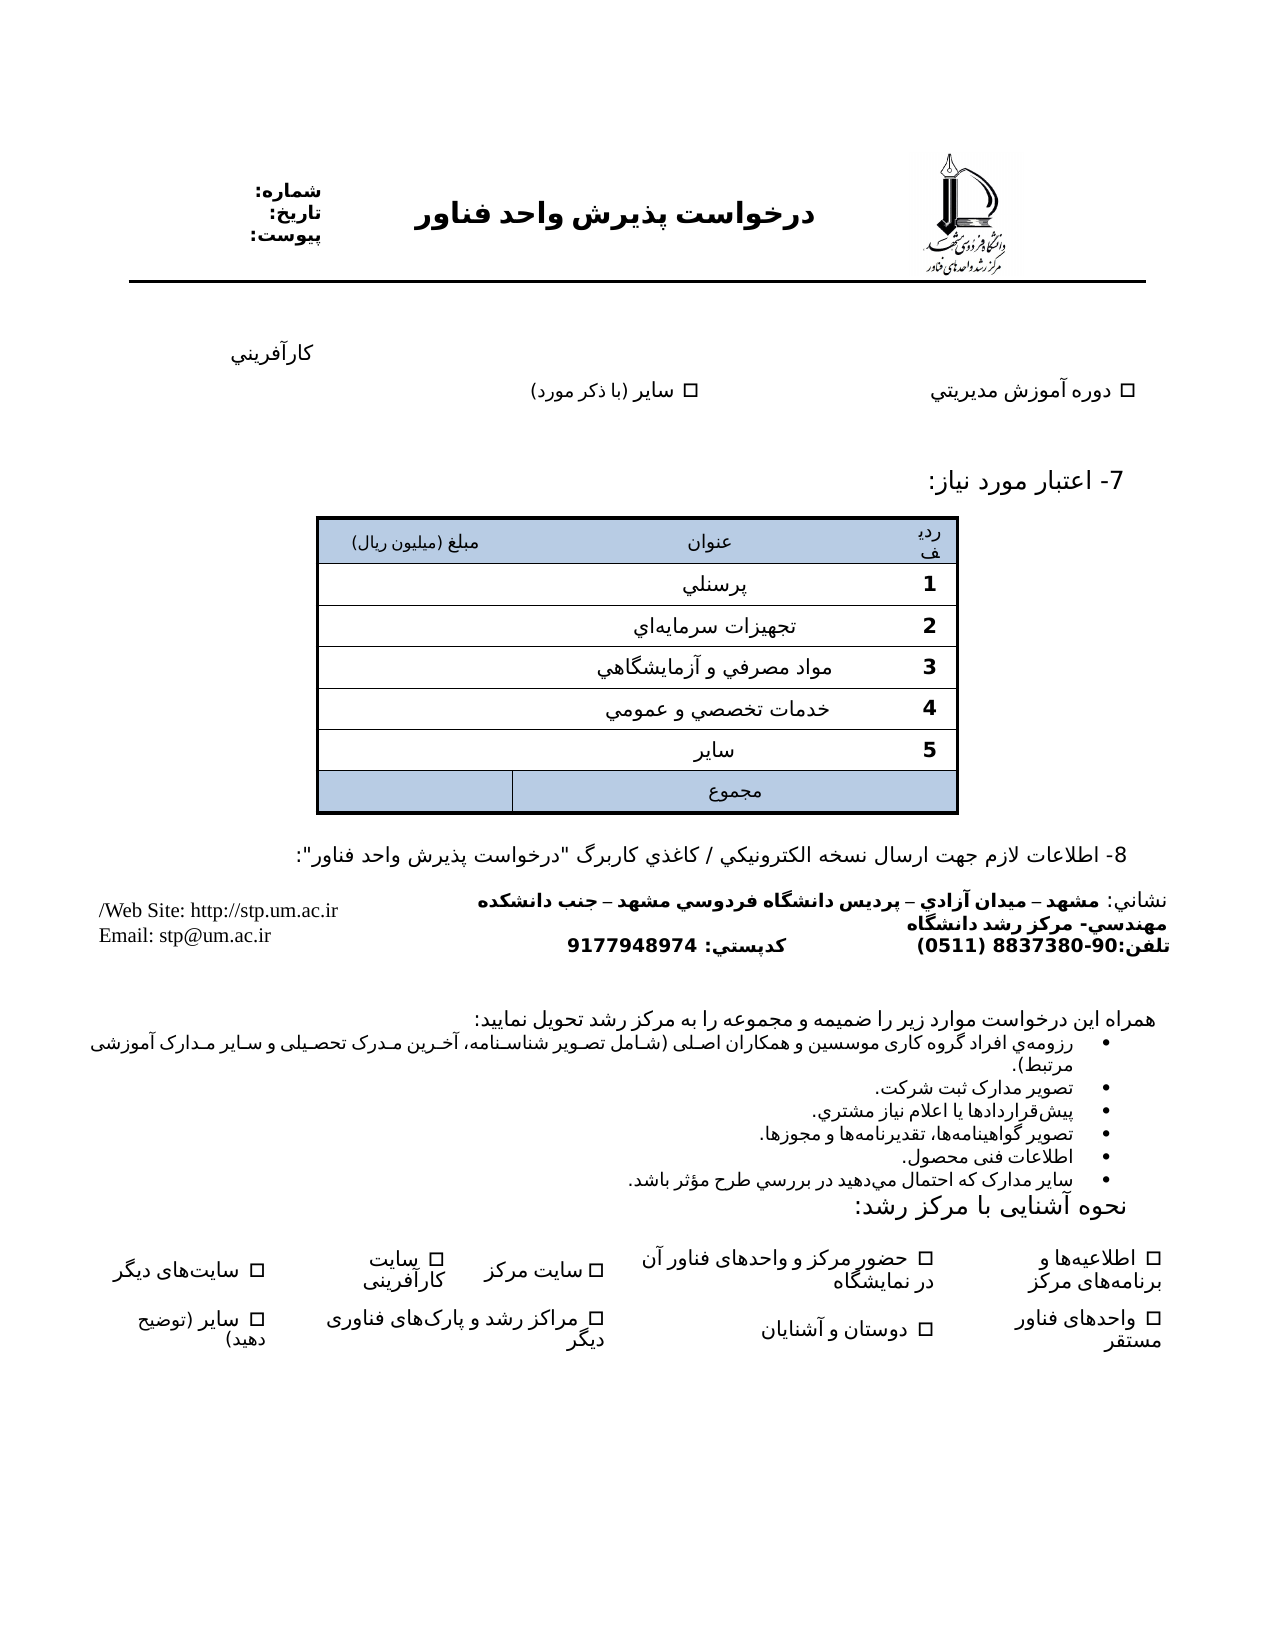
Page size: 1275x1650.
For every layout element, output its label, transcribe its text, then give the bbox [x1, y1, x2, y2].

table_header  سایت کارآفرینی [277, 1241, 456, 1300]
table_cell [319, 730, 513, 770]
table_cell [319, 564, 513, 605]
table_cell 2 [902, 606, 956, 646]
table_cell خدمات تخصصي و عمومي [513, 689, 902, 729]
table_header نشاني: مشهد – ميدان آزادي – پرديس دانشگاه فردوسي مشهد – جنب دانشکده مهندسي- مركز رشد دانشگاه تلفن:90-8837380 (0511) كدپستي: 9177948974 [396, 889, 1187, 957]
table_cell  دوستان و آشنایان [616, 1300, 946, 1359]
table_cell پرسنلي [513, 564, 902, 605]
table_cell  واحدهای فناور مستقر [946, 1300, 1174, 1359]
table_cell  مراکز رشد و پارک‌های فناوری دیگر [277, 1300, 616, 1359]
table_cell مواد مصرفي و آزمايشگاهي [513, 647, 902, 687]
table_cell  ساير (با ذكر مورد) [136, 365, 702, 413]
list 8- اطلاعات لازم جهت ارسال نسخه الكترونيكي / كاغذي كاربرگ "درخواست پذيرش واحد فناور": [118, 843, 1127, 868]
table_cell 3 [902, 647, 956, 687]
table_header  سایت مرکز [456, 1241, 616, 1300]
table_header  اطلاعیه‌ها و برنامه‌های مرکز [946, 1241, 1174, 1300]
table_cell  سایر (توضیح دهید) [101, 1300, 277, 1359]
table_header  سایت‌های دیگر [101, 1241, 277, 1300]
table_cell [319, 771, 512, 811]
list نحوه آشنایی با مرکز رشد: [118, 1191, 1127, 1220]
table_cell [319, 606, 513, 646]
table_header  حضور مرکز و واحدهای فناور آن در نمایشگاه [616, 1241, 946, 1300]
table_cell ساير [513, 730, 902, 770]
table_cell [319, 689, 513, 729]
table_header رديف [902, 520, 956, 563]
table_cell [702, 341, 1139, 365]
picture [908, 152, 1025, 277]
table_cell 5 [902, 730, 956, 770]
table_header عنوان [513, 520, 902, 563]
table_cell  دوره آموزش مديريتي [702, 365, 1139, 413]
table_cell [316, 341, 702, 365]
table_cell كارآفريني [136, 341, 316, 365]
table_cell 1 [902, 564, 956, 605]
table_header مبلغ (ميليون ريال) [319, 520, 513, 563]
table_header همراه اين درخواست موارد زير را ضميمه و مجموعه را به مرکز رشد تحويل نماييد: رزومه‌ي افراد گروه کاری موسسین و همکاران اصلی (شامل تصوير شناسنامه، آخرین مدرک تحصیلی و سایر مدارک آموزشی مرتبط). تصوير مدارک ثبت شرکت. پيش‌قراردادها يا اعلام نياز مشتري. تصوير گواهينامه‌ها، تقديرنامه‌ها و مجوزها. اطلاعات فنی محصول. ساير مدارک که احتمال مي‌دهيد در بررسي طرح مؤثر باشد. [78, 1006, 1197, 1191]
table_cell 4 [902, 689, 956, 729]
list 7- اعتبار مورد نياز: [118, 466, 1125, 496]
table_cell [319, 647, 513, 687]
table_header Web Site: http://stp.um.ac.ir/ Email: stp@um.ac.ir [88, 889, 396, 957]
table_cell تجهيزات سرمايه‌اي [513, 606, 902, 646]
table_cell مجموع [513, 771, 956, 811]
